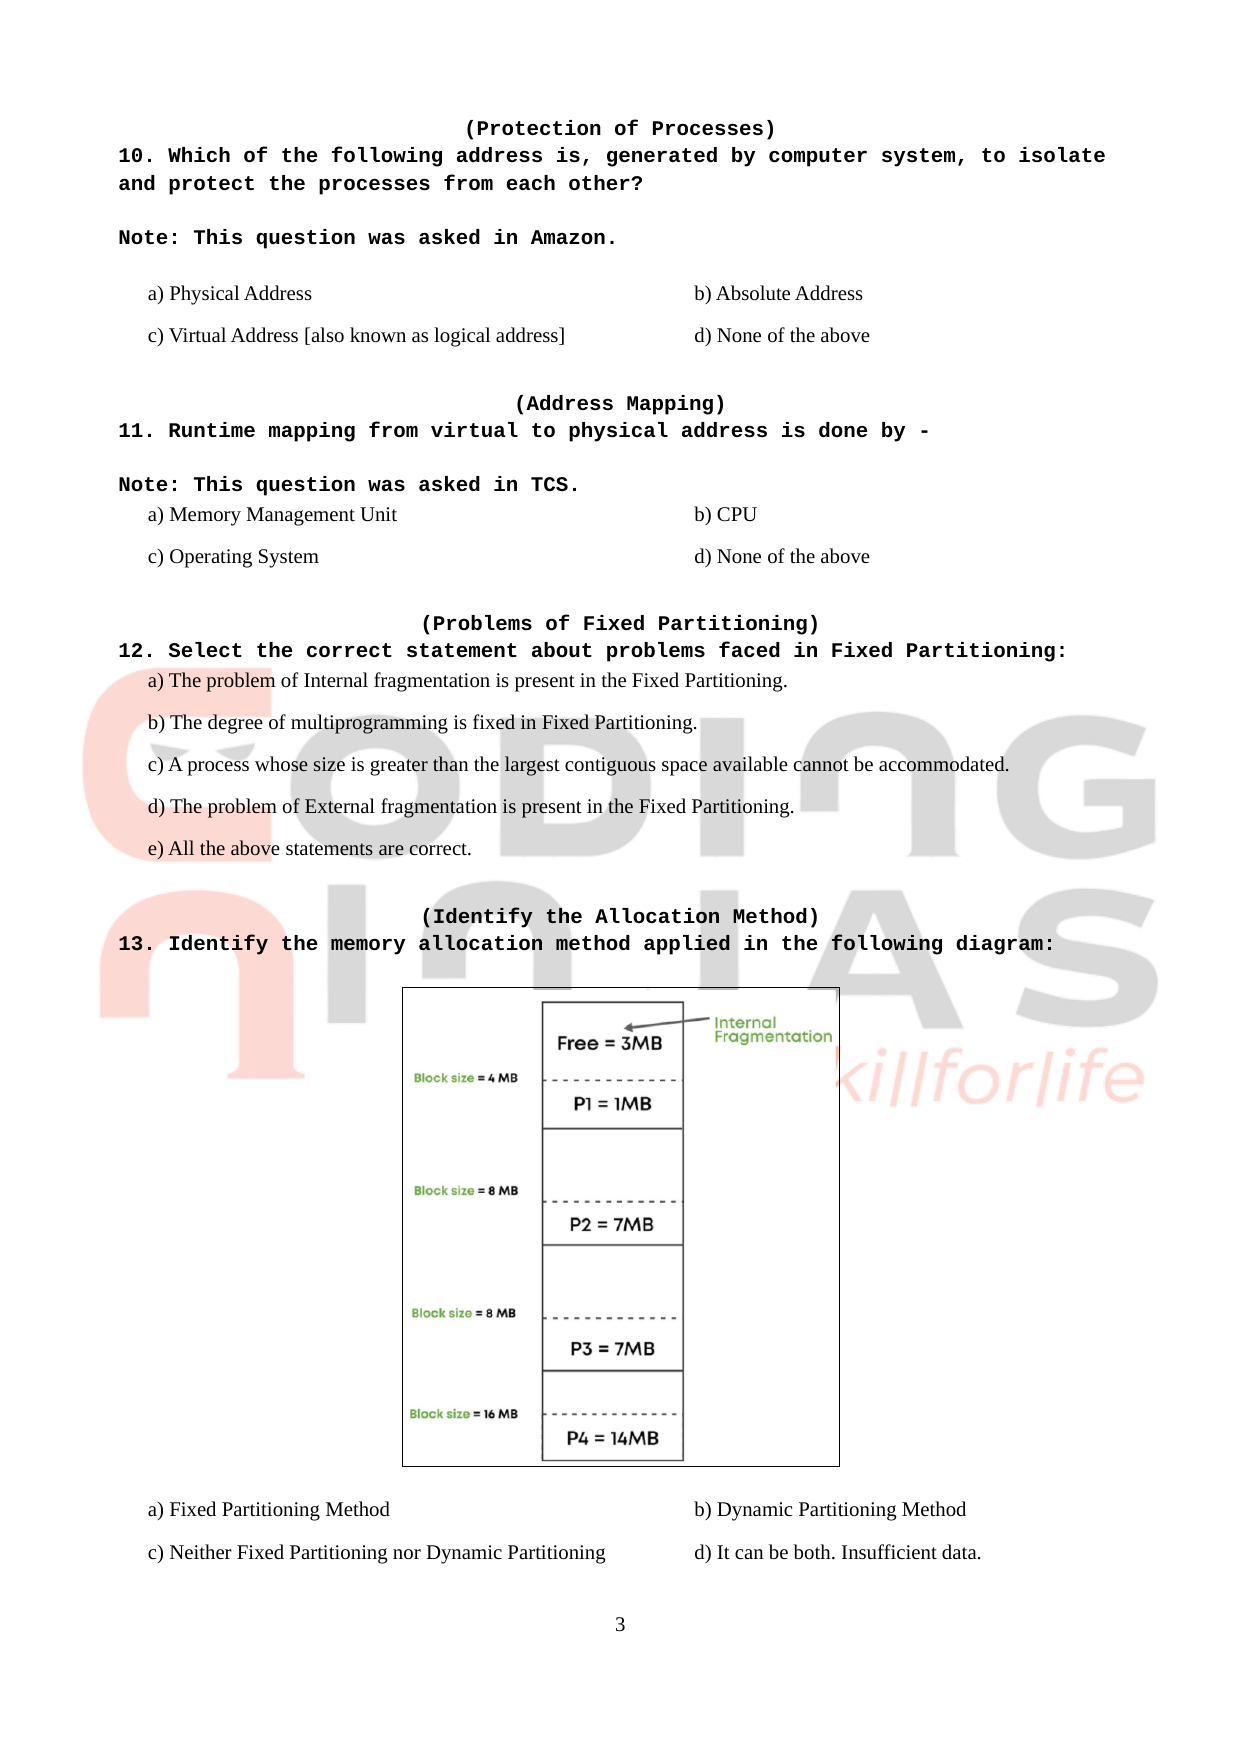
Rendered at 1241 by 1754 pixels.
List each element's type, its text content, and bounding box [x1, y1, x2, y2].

text 11. Runtime mapping from virtual to physical address is done by - [118, 420, 1122, 444]
text a) Fixed Partitioning Method b) Dynamic Partitioning Method [148, 1497, 1122, 1521]
text e) All the above statements are correct. [148, 836, 1122, 860]
text c) Operating System d) None of the above [148, 544, 1122, 568]
text c) Virtual Address [also known as logical address] d) None of the above [148, 323, 1122, 347]
text (Protection of Processes) [118, 118, 1122, 142]
text c) Neither Fixed Partitioning nor Dynamic Partitioning d) It can be both. Insufficient data. [148, 1539, 1122, 1564]
text 13. Identify the memory allocation method applied in the following diagram: [118, 933, 1122, 956]
text Note: This question was asked in Amazon. [118, 227, 1122, 251]
text (Problems of Fixed Partitioning) [118, 613, 1122, 637]
text a) The problem of Internal fragmentation is present in the Fixed Partitioning. [148, 667, 1122, 692]
text (Address Mapping) [118, 393, 1122, 416]
text b) The degree of multiprogramming is fixed in Fixed Partitioning. [148, 710, 1122, 734]
text 12. Select the correct statement about problems faced in Fixed Partitioning: [118, 640, 1122, 664]
text d) The problem of External fragmentation is present in the Fixed Partitioning. [148, 794, 1122, 818]
text 10. Which of the following address is, generated by computer system, to isolate and protect the processes from each other? [118, 145, 1122, 196]
text a) Physical Address b) Absolute Address [148, 281, 1122, 305]
text (Identify the Allocation Method) [118, 906, 1122, 929]
text Note: This question was asked in TCS. [118, 474, 1122, 498]
picture [404, 990, 836, 1464]
text c) A process whose size is greater than the largest contiguous space available cannot be accommodated. [148, 752, 1122, 776]
text a) Memory Management Unit b) CPU [148, 502, 1122, 526]
